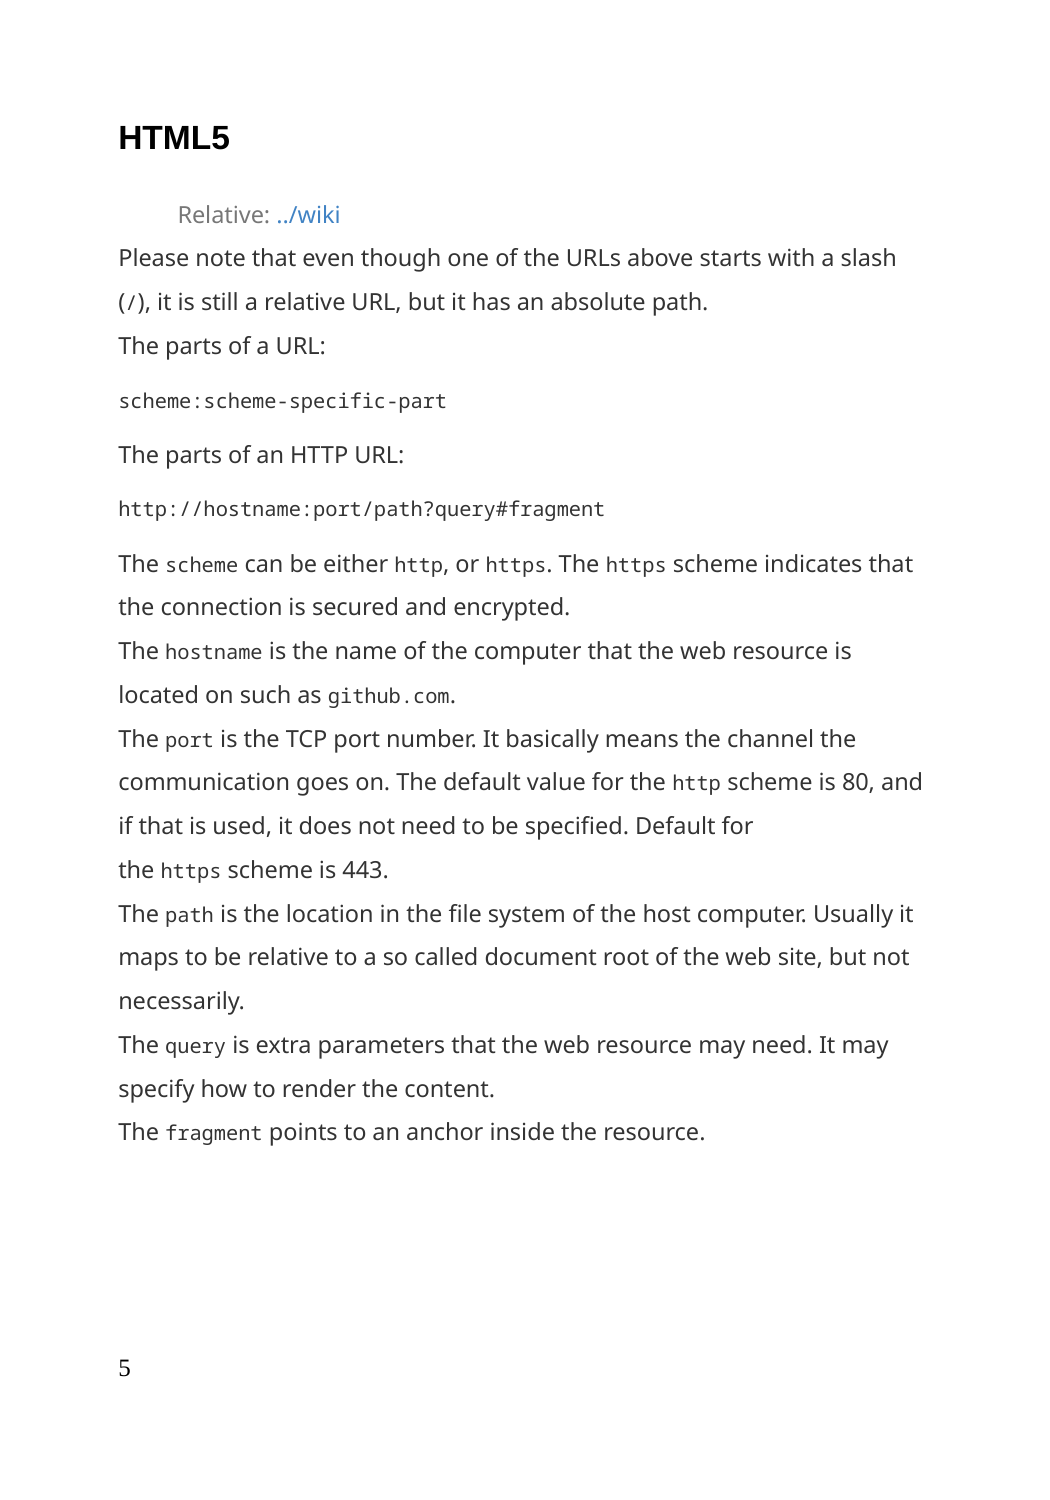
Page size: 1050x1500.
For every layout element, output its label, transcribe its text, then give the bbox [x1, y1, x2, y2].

text The hostname is the name of the computer that the web resource is located on such as github.com. [118, 623, 932, 710]
text The fragment points to an anchor inside the resource. [118, 1104, 932, 1148]
text The query is extra parameters that the web resource may need. It may specify how to render the content. [118, 1016, 932, 1104]
text The port is the TCP port number. It basically means the channel the communication goes on. The default value for the http scheme is 80, and if that is used, it does not need to be specified. Default for the https scheme is 443. [118, 710, 932, 885]
text The parts of an HTTP URL: [118, 426, 932, 470]
text scheme:scheme-specific-part [118, 386, 932, 414]
text The path is the location in the file system of the host computer. Usually it maps to be relative to a so called document root of the web site, but not necessarily. [118, 885, 932, 1016]
text Please note that even though one of the URLs above starts with a slash (/), it is still a relative URL, but it has an absolute path. [118, 230, 932, 317]
text Relative: ../wiki [177, 186, 873, 230]
text The parts of a URL: [118, 317, 932, 361]
text The scheme can be either http, or https. The https scheme indicates that the connection is secured and encrypted. [118, 535, 932, 623]
text http://hostname:port/path?query#fragment [118, 495, 932, 523]
